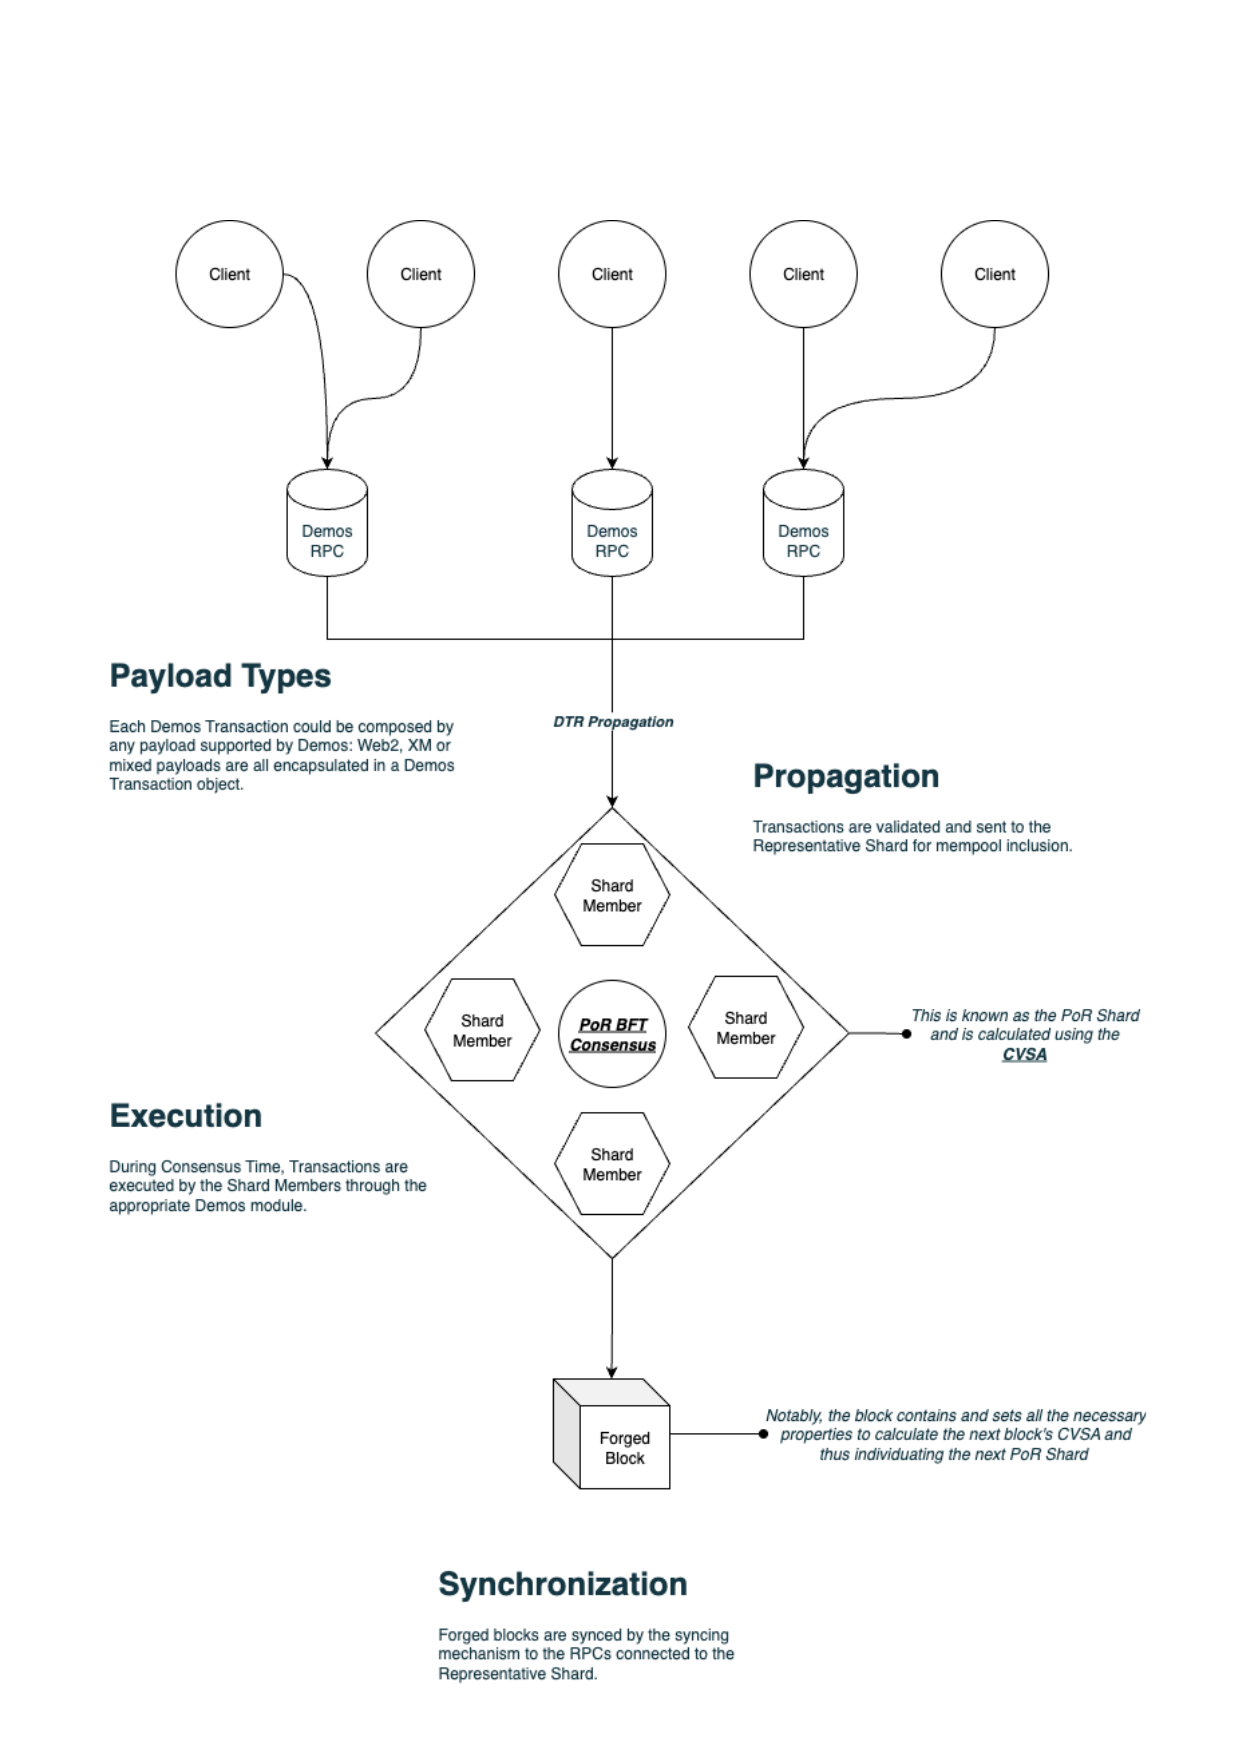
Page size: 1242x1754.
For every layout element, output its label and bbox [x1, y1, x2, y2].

picture [106, 220, 1147, 1721]
